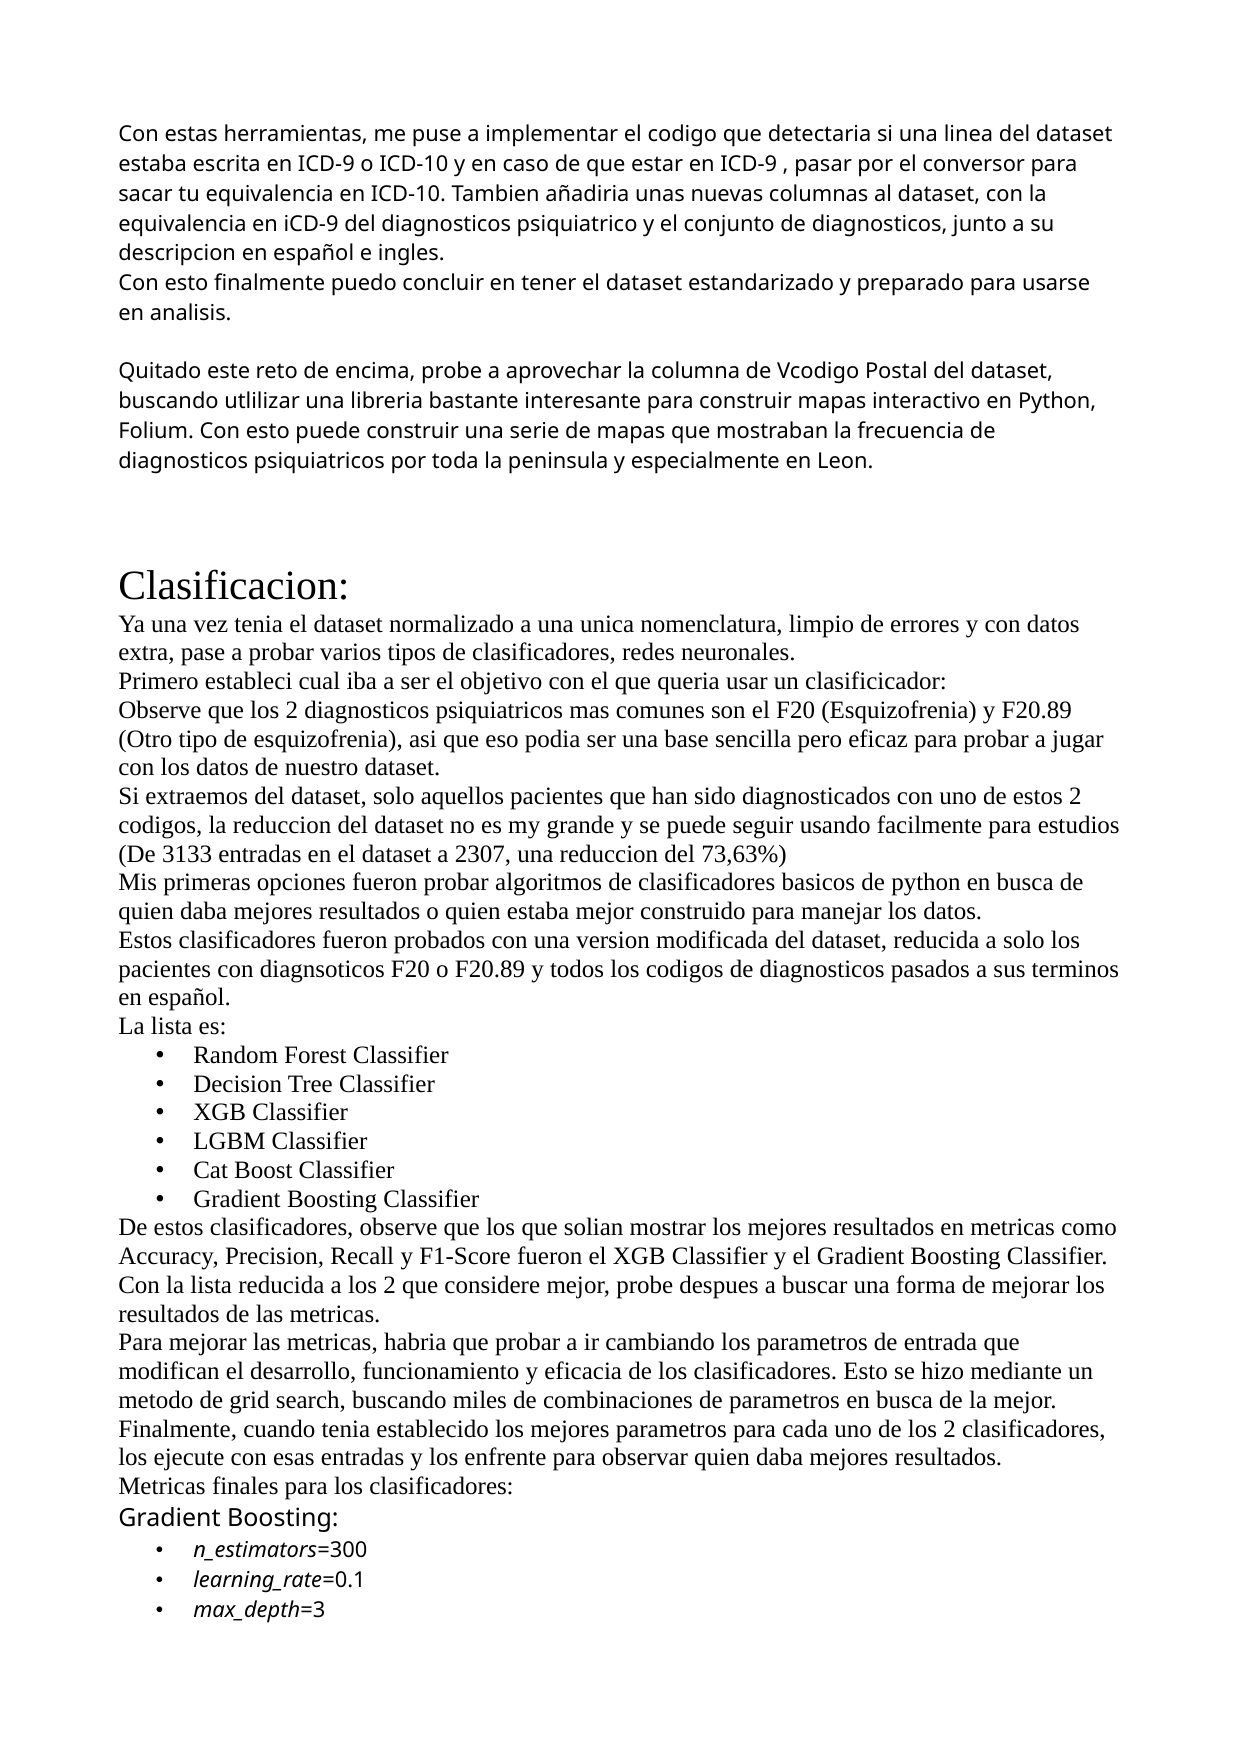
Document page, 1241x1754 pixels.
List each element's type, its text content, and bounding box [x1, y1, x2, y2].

list max_depth=3 [156, 1594, 1122, 1623]
list Decision Tree Classifier [156, 1069, 1122, 1097]
list XGB Classifier [156, 1097, 1122, 1126]
list Random Forest Classifier [156, 1040, 1122, 1069]
text Quitado este reto de encima, probe a aprovechar la columna de Vcodigo Postal del dataset, buscando utlilizar una libreria bastante interesante para construir mapas interactivo en Python, Folium. Con esto puede construir una serie de mapas que mostraban la frecuencia de diagnosticos psiquiatricos por toda la peninsula y especialmente en Leon. [118, 355, 1122, 474]
list Cat Boost Classifier [156, 1155, 1122, 1184]
list Gradient Boosting Classifier [156, 1184, 1122, 1212]
text Con estas herramientas, me puse a implementar el codigo que detectaria si una linea del dataset estaba escrita en ICD-9 o ICD-10 y en caso de que estar en ICD-9 , pasar por el conversor para sacar tu equivalencia en ICD-10. Tambien añadiria unas nuevas columnas al dataset, con la equivalencia en iCD-9 del diagnosticos psiquiatrico y el conjunto de diagnosticos, junto a su descripcion en español e ingles. Con esto finalmente puedo concluir en tener el dataset estandarizado y preparado para usarse en analisis. [118, 118, 1122, 327]
text De estos clasificadores, observe que los que solian mostrar los mejores resultados en metricas como Accuracy, Precision, Recall y F1-Score fueron el XGB Classifier y el Gradient Boosting Classifier. Con la lista reducida a los 2 que considere mejor, probe despues a buscar una forma de mejorar los resultados de las metricas. Para mejorar las metricas, habria que probar a ir cambiando los parametros de entrada que modifican el desarrollo, funcionamiento y eficacia de los clasificadores. Esto se hizo mediante un metodo de grid search, buscando miles de combinaciones de parametros en busca de la mejor. Finalmente, cuando tenia establecido los mejores parametros para cada uno de los 2 clasificadores, los ejecute con esas entradas y los enfrente para observar quien daba mejores resultados. [118, 1212, 1122, 1471]
text Clasificacion: [118, 561, 1122, 609]
list n_estimators=300 [156, 1534, 1122, 1564]
text Metricas finales para los clasificadores: Gradient Boosting: [118, 1471, 1122, 1534]
list LGBM Classifier [156, 1126, 1122, 1155]
list learning_rate=0.1 [156, 1564, 1122, 1594]
text Ya una vez tenia el dataset normalizado a una unica nomenclatura, limpio de errores y con datos extra, pase a probar varios tipos de clasificadores, redes neuronales. Primero estableci cual iba a ser el objetivo con el que queria usar un clasificicador: Observe que los 2 diagnosticos psiquiatricos mas comunes son el F20 (Esquizofrenia) y F20.89 (Otro tipo de esquizofrenia), asi que eso podia ser una base sencilla pero eficaz para probar a jugar con los datos de nuestro dataset. Si extraemos del dataset, solo aquellos pacientes que han sido diagnosticados con uno de estos 2 codigos, la reduccion del dataset no es my grande y se puede seguir usando facilmente para estudios (De 3133 entradas en el dataset a 2307, una reduccion del 73,63%) Mis primeras opciones fueron probar algoritmos de clasificadores basicos de python en busca de quien daba mejores resultados o quien estaba mejor construido para manejar los datos. Estos clasificadores fueron probados con una version modificada del dataset, reducida a solo los pacientes con diagnsoticos F20 o F20.89 y todos los codigos de diagnosticos pasados a sus terminos en español. La lista es: [118, 609, 1122, 1040]
